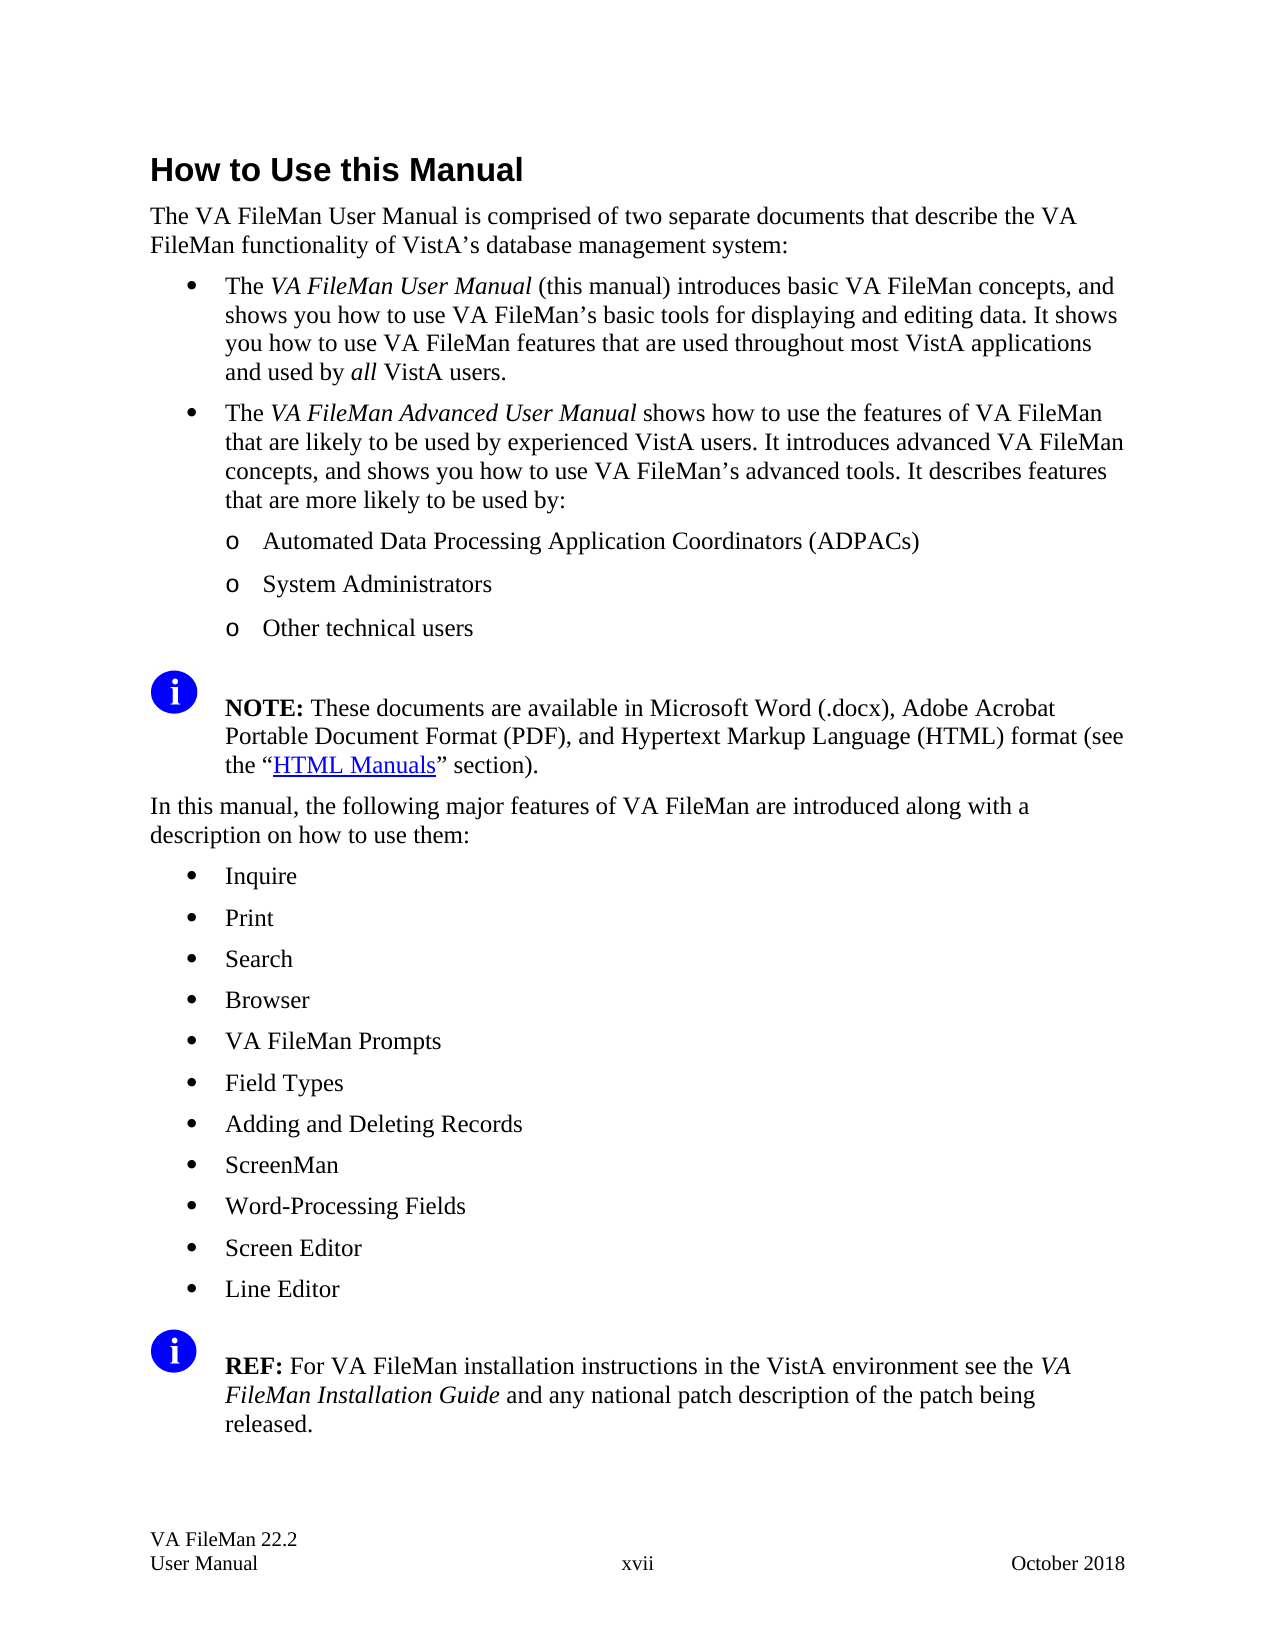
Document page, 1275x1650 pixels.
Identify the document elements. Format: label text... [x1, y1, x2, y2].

list Adding and Deleting Records [187, 1109, 1125, 1138]
list Automated Data Processing Application Coordinators (ADPACs) [225, 526, 1125, 557]
list Print [187, 903, 1125, 931]
list Browser [187, 985, 1125, 1014]
list Word-Processing Fields [187, 1191, 1125, 1220]
text In this manual, the following major features of VA FileMan are introduced along with a description on how to use them: [150, 791, 1125, 849]
list Screen Editor [187, 1233, 1125, 1261]
subtitle How to Use this Manual [150, 150, 1125, 188]
list VA FileMan Prompts [187, 1026, 1125, 1055]
list The VA FileMan User Manual (this manual) introduces basic VA FileMan concepts, and shows you how to use VA FileMan’s basic tools for displaying and editing data. It shows you how to use VA FileMan features that are used throughout most VistA applications and used by all VistA users. [187, 271, 1125, 386]
picture [150, 668, 198, 716]
list The VA FileMan Advanced User Manual shows how to use the features of VA FileMan that are likely to be used by experienced VistA users. It introduces advanced VA FileMan concepts, and shows you how to use VA FileMan’s advanced tools. It describes features that are more likely to be used by: [187, 398, 1125, 513]
list Field Types [187, 1068, 1125, 1096]
text The VA FileMan User Manual is comprised of two separate documents that describe the VA FileMan functionality of VistA’s database management system: [150, 201, 1125, 258]
list ScreenMan [187, 1150, 1125, 1179]
list Other technical users [225, 613, 1125, 643]
list Inquire [187, 861, 1125, 890]
list System Administrators [225, 569, 1125, 600]
text REF: For VA FileMan installation instructions in the VistA environment see the VA FileMan Installation Guide and any national patch description of the patch being released. [150, 1328, 1125, 1437]
text NOTE: These documents are available in Microsoft Word (.docx), Adobe Acrobat Portable Document Format (PDF), and Hypertext Markup Language (HTML) format (see the “HTML Manuals” section). [150, 668, 1125, 779]
list Search [187, 944, 1125, 973]
list Line Editor [187, 1274, 1125, 1303]
picture [150, 1327, 197, 1375]
